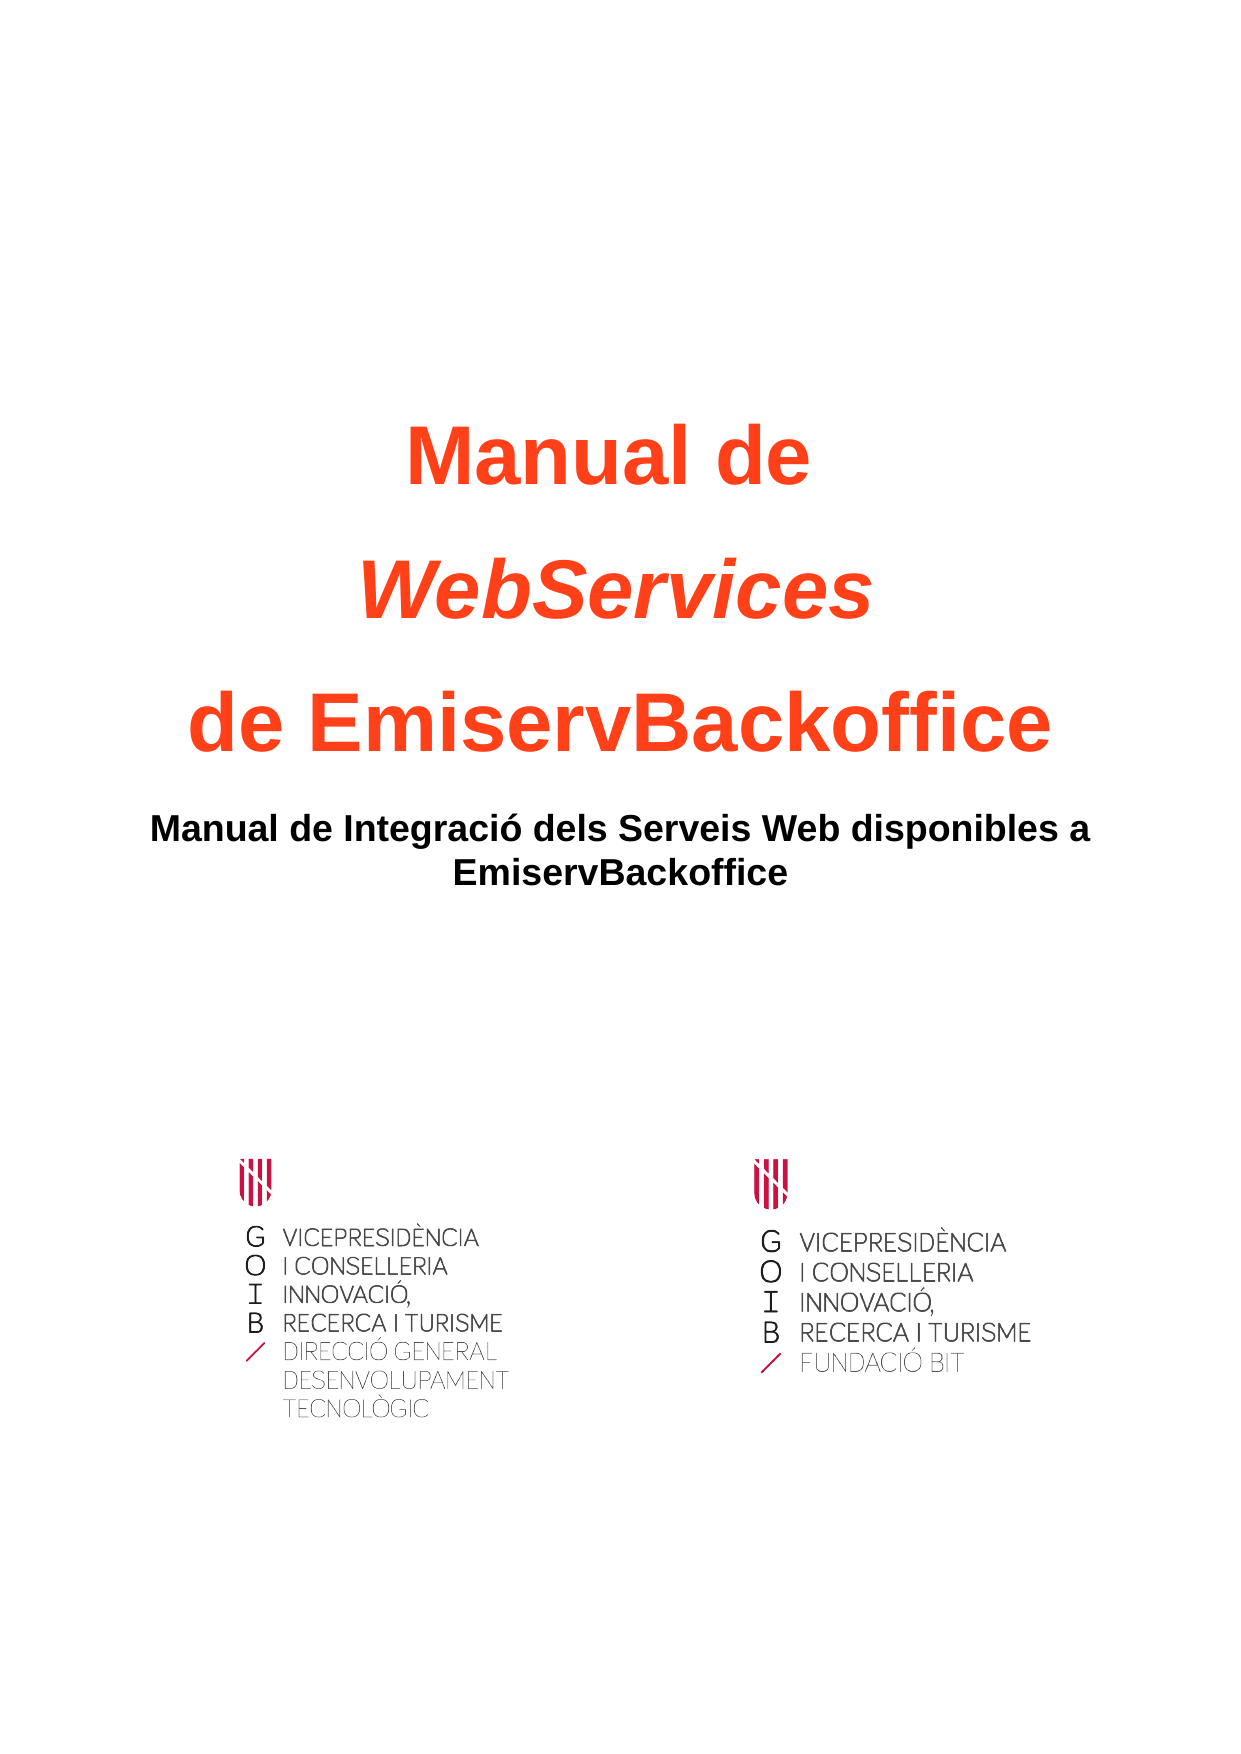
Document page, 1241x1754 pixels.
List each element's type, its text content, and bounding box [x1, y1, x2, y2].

table_header [664, 1145, 1122, 1433]
picture [742, 1150, 1044, 1382]
table_header [118, 1145, 632, 1433]
table_header [633, 1145, 663, 1433]
picture [228, 1150, 521, 1426]
title de EmiservBackoffice [118, 673, 1122, 769]
subtitle Manual de Integració dels Serveis Web disponibles a EmiservBackoffice [118, 807, 1122, 893]
title WebServices [118, 540, 1122, 636]
title Manual de [118, 407, 1122, 502]
